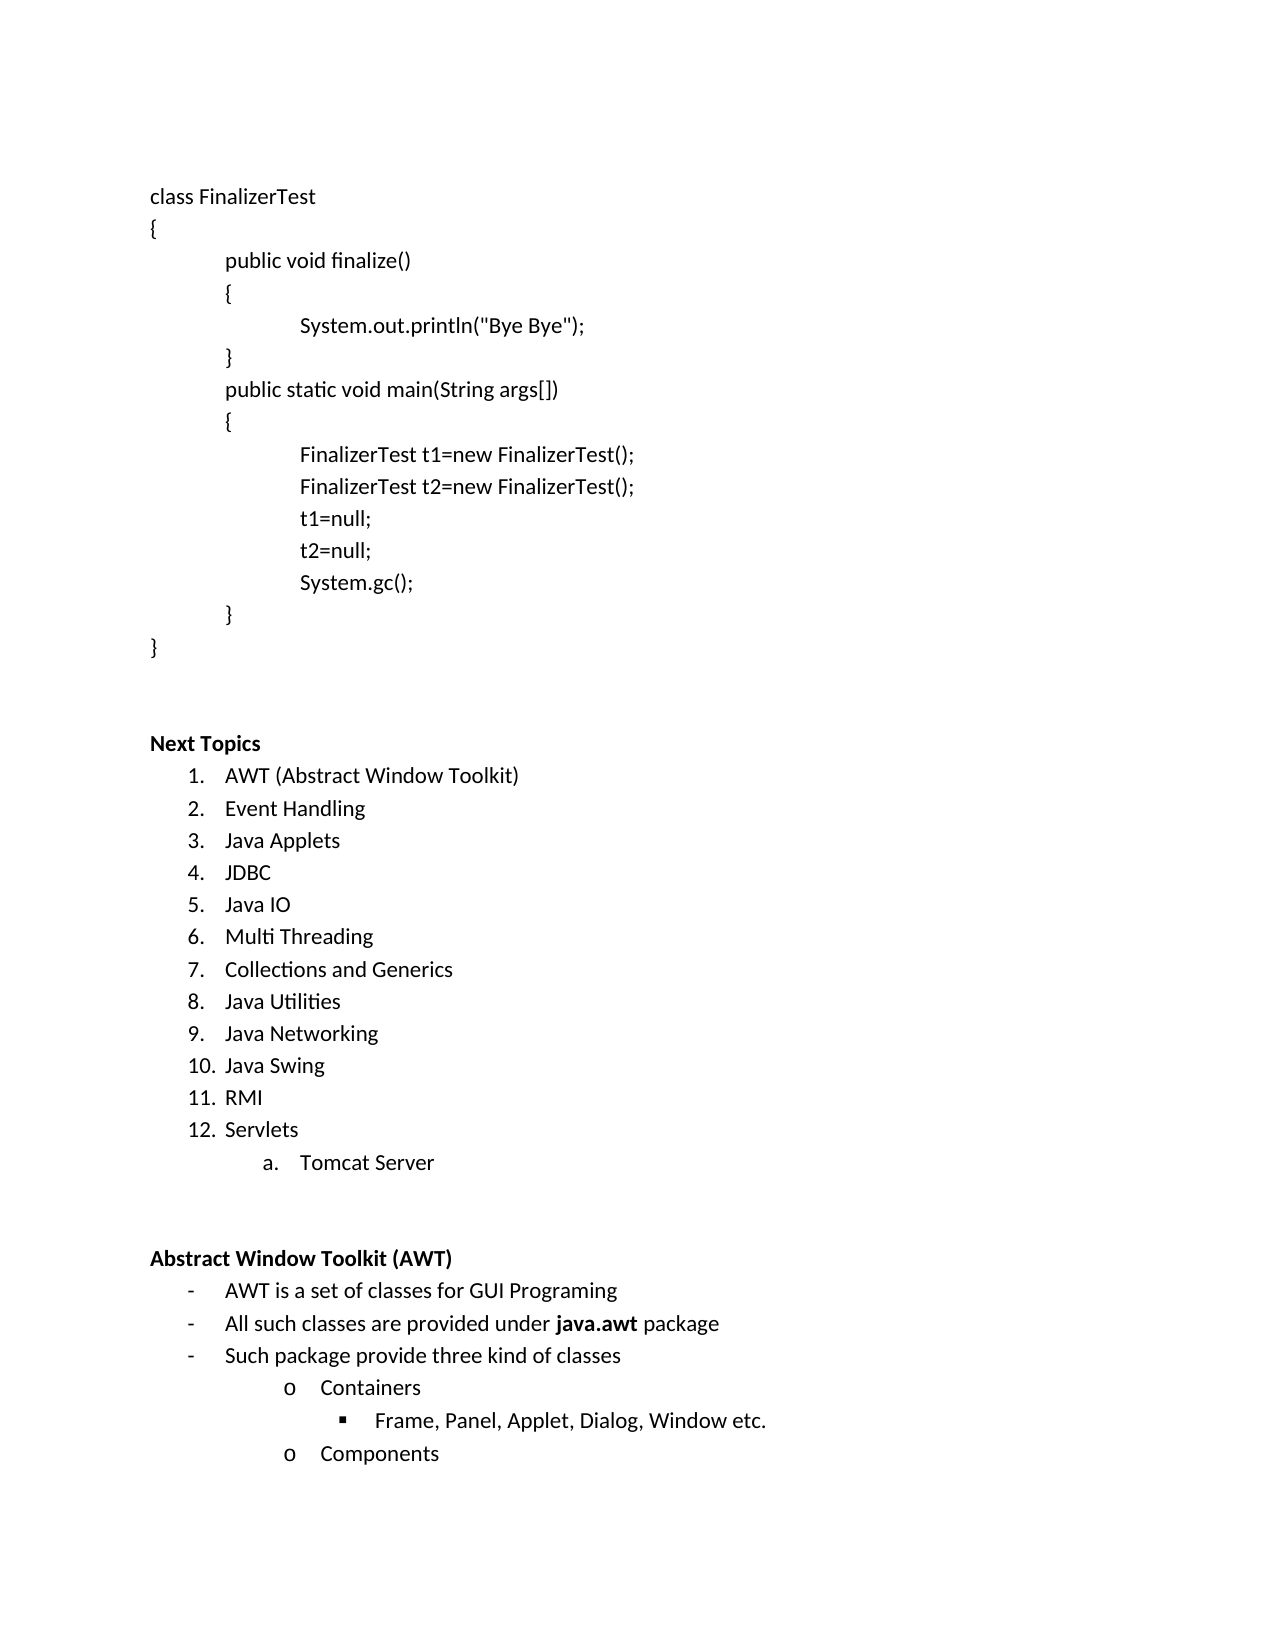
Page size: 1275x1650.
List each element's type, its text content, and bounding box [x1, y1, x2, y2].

list Event Handling [187, 794, 1125, 822]
text t2=null; [150, 536, 1125, 564]
list Tomcat Server [262, 1148, 1125, 1176]
list Java IO [187, 890, 1125, 918]
text System.gc(); [150, 568, 1125, 596]
list AWT (Abstract Window Toolkit) [187, 762, 1125, 789]
text { [150, 279, 1125, 307]
text } [150, 601, 1125, 629]
list Multi Threading [187, 922, 1125, 951]
text FinalizerTest t2=new FinalizerTest(); [150, 472, 1125, 500]
text class FinalizerTest [150, 182, 1125, 210]
list All such classes are provided under java.awt package [187, 1309, 1125, 1337]
list Frame, Panel, Applet, Dialog, Window etc. [337, 1407, 1125, 1435]
list JDBC [187, 858, 1125, 886]
text t1=null; [150, 504, 1125, 532]
text Next Topics [150, 729, 1125, 757]
text } [150, 633, 1125, 661]
text { [150, 214, 1125, 242]
text public static void main(String args[]) [150, 375, 1125, 403]
text public void finalize() [150, 247, 1125, 274]
list Containers [283, 1373, 1125, 1402]
list AWT is a set of classes for GUI Programing [187, 1277, 1125, 1304]
list Java Utilities [187, 987, 1125, 1015]
list Java Networking [187, 1019, 1125, 1047]
text System.out.println("Bye Bye"); [150, 311, 1125, 339]
list Java Applets [187, 826, 1125, 854]
list Servlets [187, 1116, 1125, 1144]
text Abstract Window Toolkit (AWT) [150, 1244, 1125, 1272]
text { [150, 407, 1125, 436]
text } [150, 343, 1125, 371]
text FinalizerTest t1=new FinalizerTest(); [150, 440, 1125, 468]
list Components [283, 1439, 1125, 1468]
list RMI [187, 1083, 1125, 1111]
list Java Swing [187, 1051, 1125, 1079]
list Such package provide three kind of classes [187, 1341, 1125, 1369]
list Collections and Generics [187, 955, 1125, 983]
